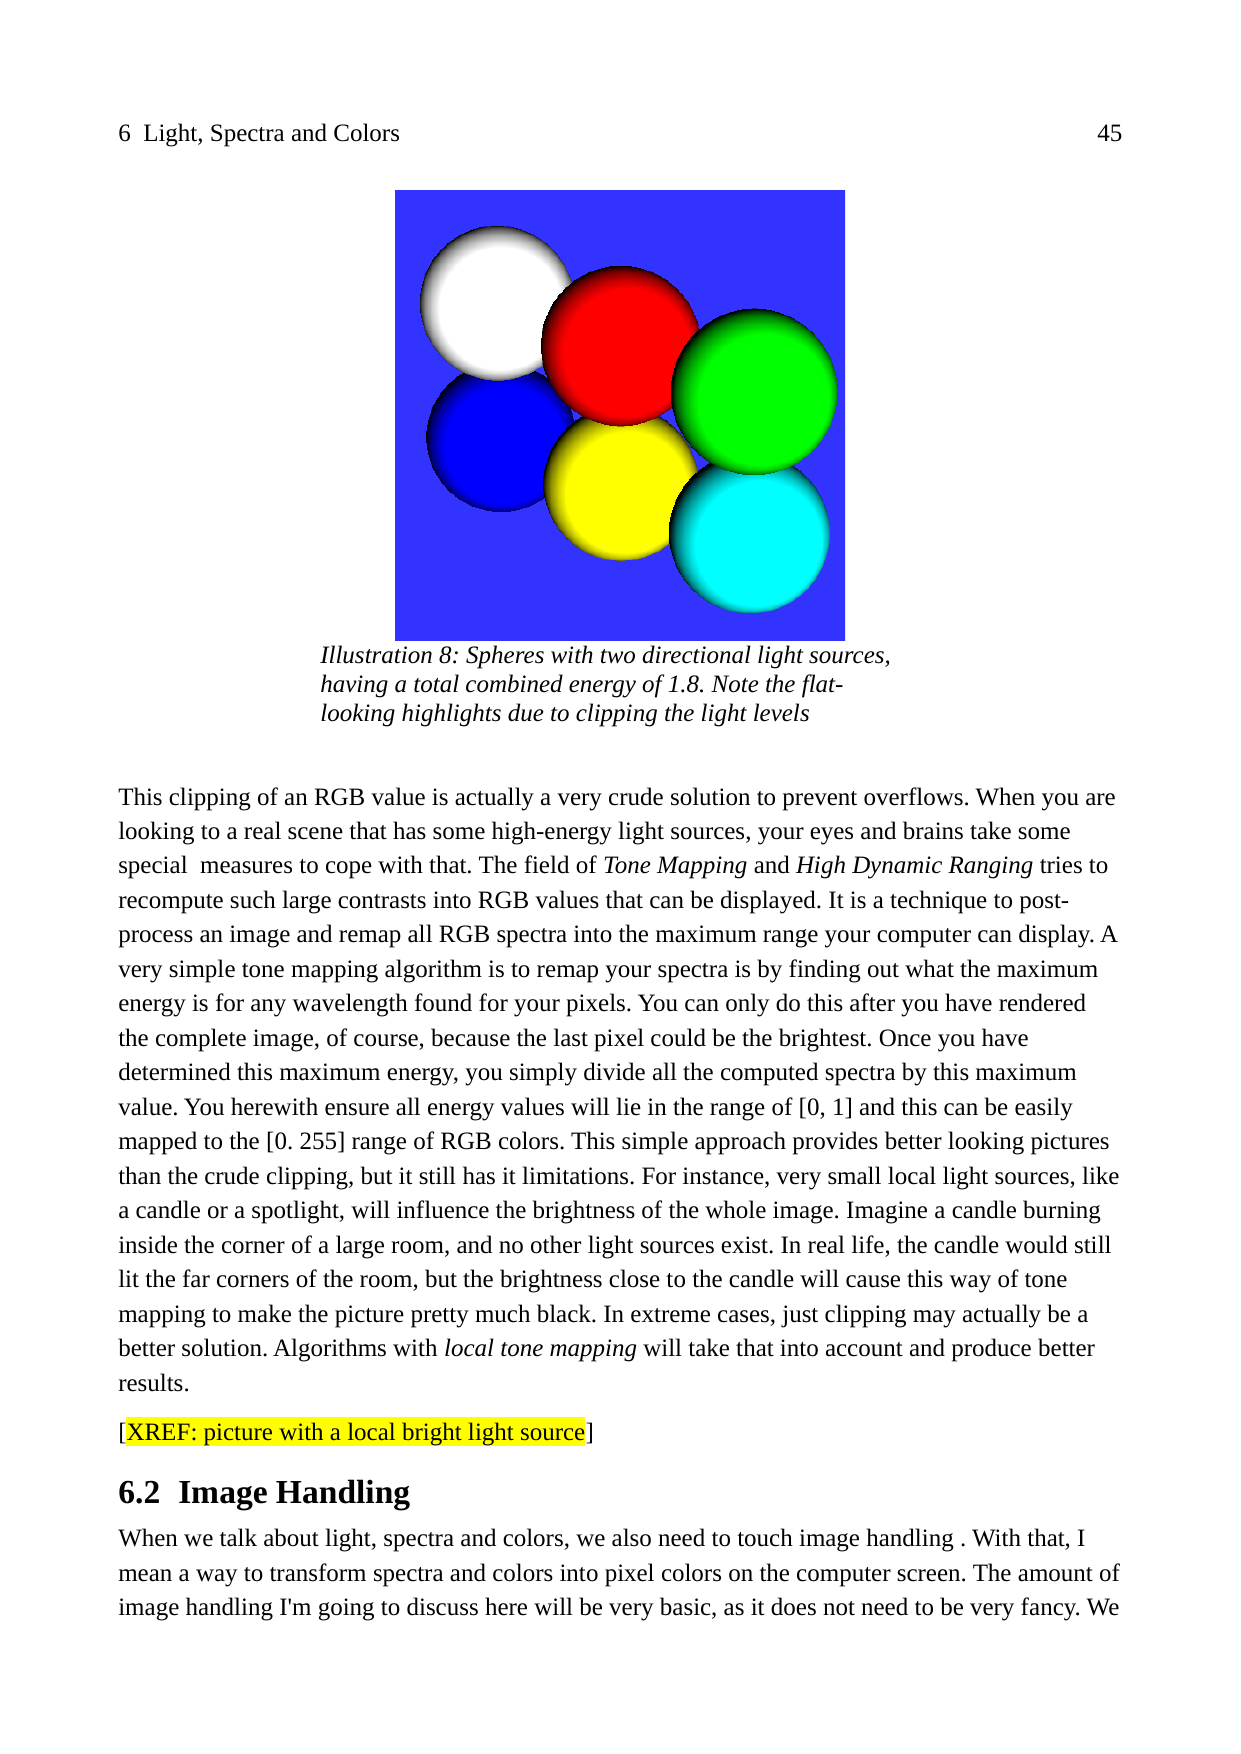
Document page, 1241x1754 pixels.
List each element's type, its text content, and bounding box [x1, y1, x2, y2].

text Illustration 8: Spheres with two directional light sources, having a total combined energy of 1.8. Note the flat-looking highlights due to clipping the light levels [320, 191, 920, 727]
text This clipping of an RGB value is actually a very crude solution to prevent overflows. When you are looking to a real scene that has some high-energy light sources, your eyes and brains take some special measures to cope with that. The field of Tone Mapping and High Dynamic Ranging tries to recompute such large contrasts into RGB values that can be displayed. It is a technique to post-process an image and remap all RGB spectra into the maximum range your computer can display. A very simple tone mapping algorithm is to remap your spectra is by finding out what the maximum energy is for any wavelength found for your pixels. You can only do this after you have rendered the complete image, of course, because the last pixel could be the brightest. Once you have determined this maximum energy, you simply divide all the computed spectra by this maximum value. You herewith ensure all energy values will lie in the range of [0, 1] and this can be easily mapped to the [0. 255] range of RGB colors. This simple approach provides better looking pictures than the crude clipping, but it still has it limitations. For instance, very small local light sources, like a candle or a spotlight, will influence the brightness of the whole image. Imagine a candle burning inside the corner of a large room, and no other light sources exist. In real life, the candle would still lit the far corners of the room, but the brightness close to the candle will cause this way of tone mapping to make the picture pretty much black. In extreme cases, just clipping may actually be a better solution. Algorithms with local tone mapping will take that into account and produce better results. [118, 782, 1122, 1397]
subtitle Image Handling [118, 1472, 1122, 1511]
text [XREF: picture with a local bright light source] [118, 1417, 1122, 1446]
picture [395, 190, 846, 641]
text When we talk about light, spectra and colors, we also need to touch image handling . With that, I mean a way to transform spectra and colors into pixel colors on the computer screen. The amount of image handling I'm going to discuss here will be very basic, as it does not need to be very fancy. We [118, 1523, 1122, 1621]
